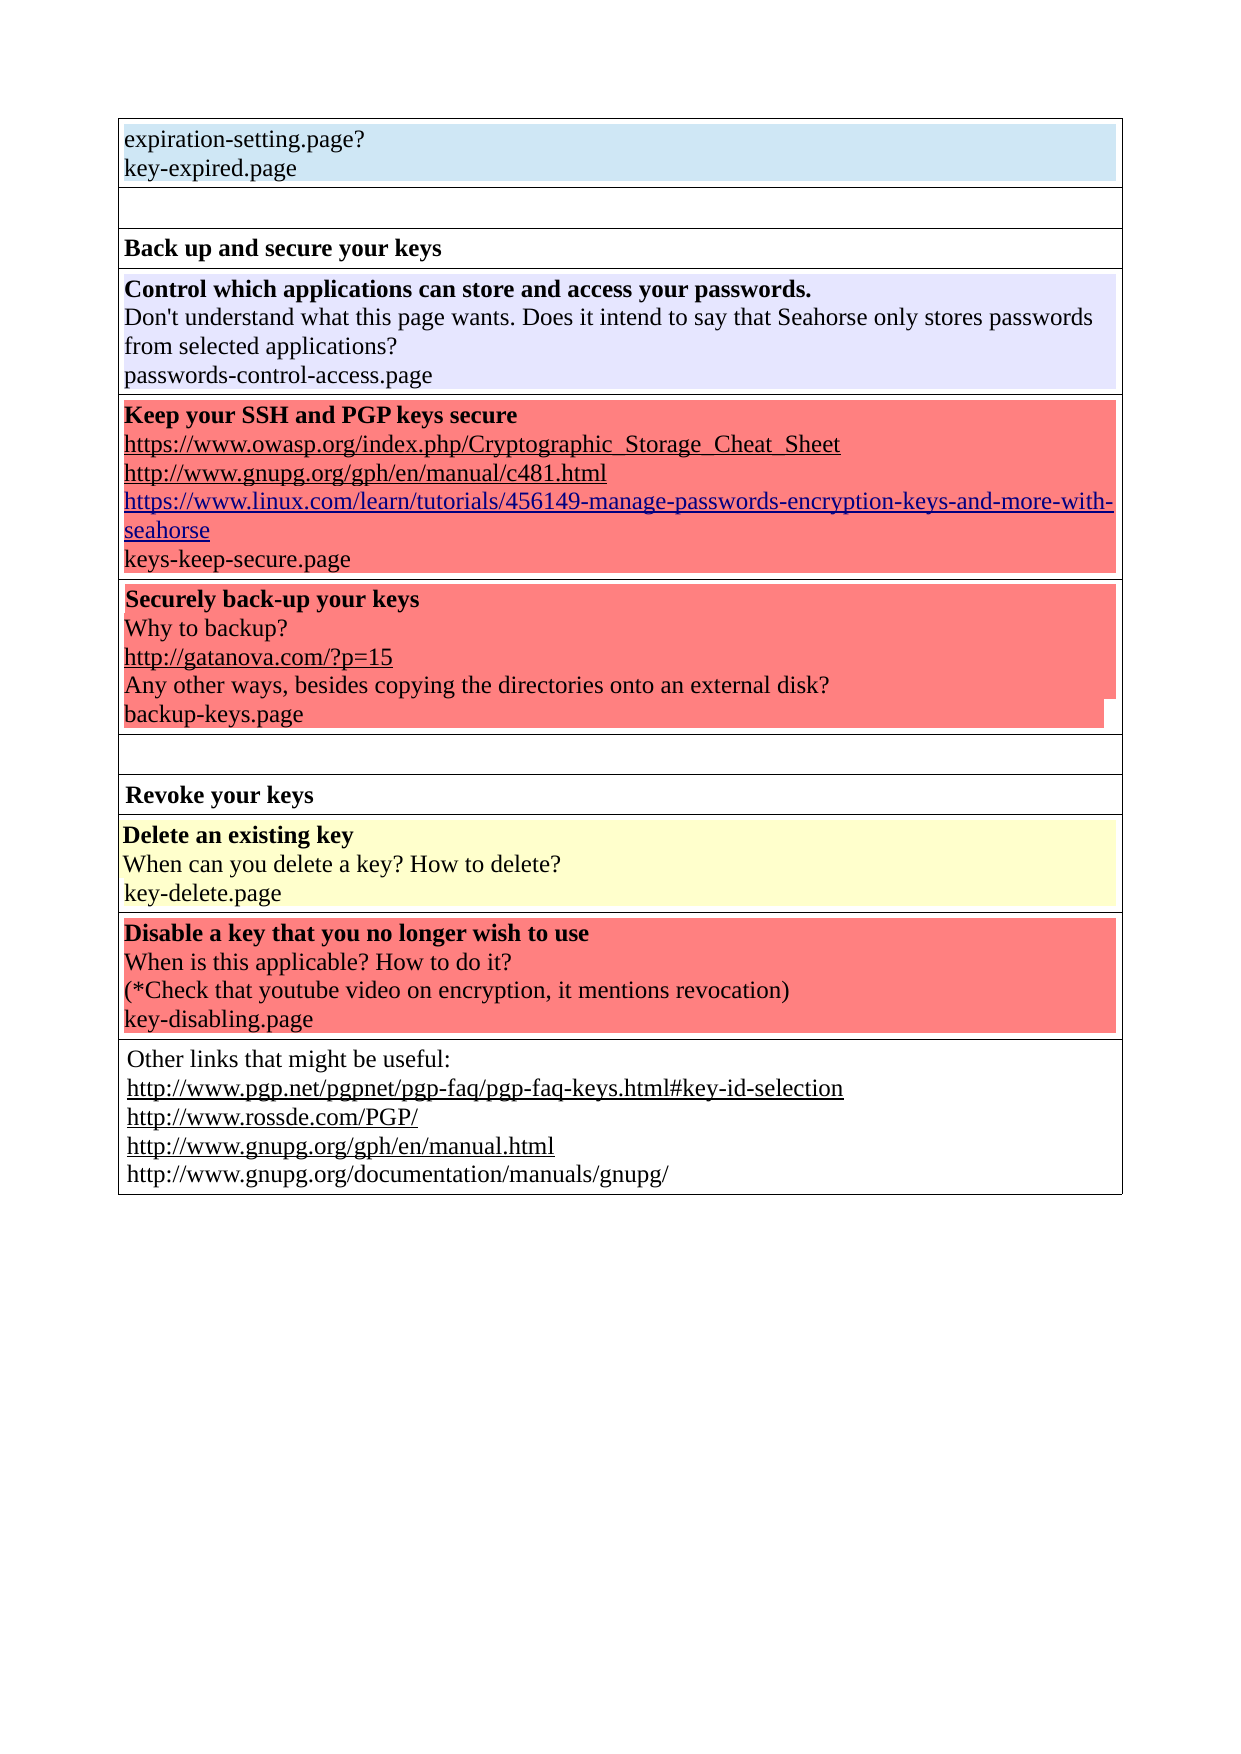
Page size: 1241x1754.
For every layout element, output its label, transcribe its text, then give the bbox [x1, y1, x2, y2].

table_cell Securely back-up your keys Why to backup? http://gatanova.com/?p=15 Any other ways, besides copying the directories onto an external disk? backup-keys.page [119, 580, 1122, 734]
table_cell Back up and secure your keys [119, 229, 1122, 268]
table_cell [119, 188, 1122, 227]
table_cell Keep your SSH and PGP keys secure https://www.owasp.org/index.php/Cryptographic_Storage_Cheat_Sheet http://www.gnupg.org/gph/en/manual/c481.html https://www.linux.com/learn/tutorials/456149-manage-passwords-encryption-keys-and-more-with-seahorse keys-keep-secure.page [119, 395, 1122, 578]
table_cell Revoke your keys [119, 775, 1122, 814]
table_cell [119, 735, 1122, 774]
table_cell Disable a key that you no longer wish to use When is this applicable? How to do it? (*Check that youtube video on encryption, it mentions revocation) key-disabling.page [119, 913, 1122, 1039]
table_cell Control which applications can store and access your passwords. Don't understand what this page wants. Does it intend to say that Seahorse only stores passwords from selected applications? passwords-control-access.page [119, 269, 1122, 394]
table_cell expiration-setting.page? key-expired.page [119, 119, 1122, 187]
table_cell Delete an existing key When can you delete a key? How to delete? key-delete.page [119, 815, 1122, 912]
table_cell Other links that might be useful: http://www.pgp.net/pgpnet/pgp-faq/pgp-faq-keys.html#key-id-selection http://www.rossde.com/PGP/ http://www.gnupg.org/gph/en/manual.html http://www.gnupg.org/documentation/manuals/gnupg/ [119, 1040, 1122, 1194]
